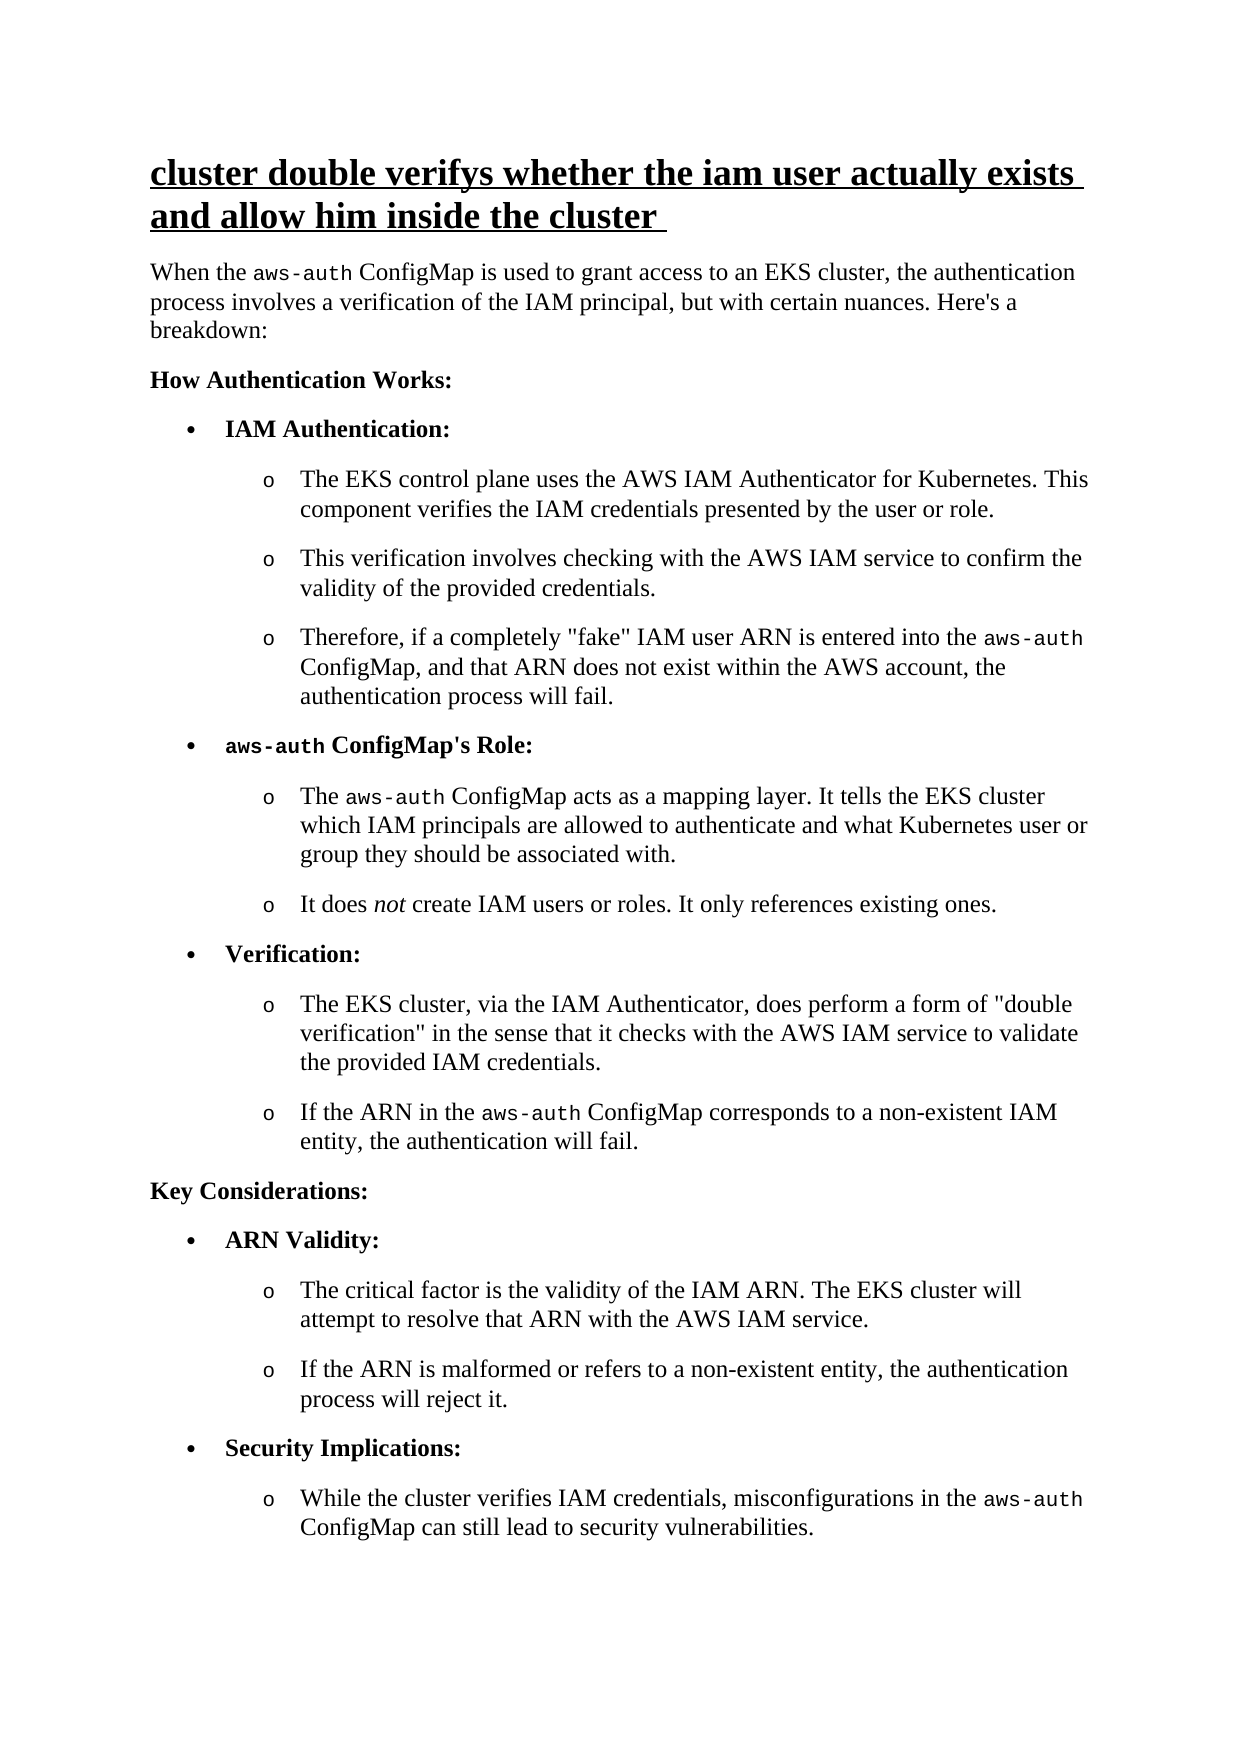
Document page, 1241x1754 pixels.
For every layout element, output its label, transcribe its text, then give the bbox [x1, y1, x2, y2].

list The aws-auth ConfigMap acts as a mapping layer. It tells the EKS cluster which IAM principals are allowed to authenticate and what Kubernetes user or group they should be associated with. [262, 781, 1090, 868]
text How Authentication Works: [150, 365, 1090, 394]
list aws-auth ConfigMap's Role: [187, 730, 1090, 760]
text Key Considerations: [150, 1176, 1090, 1204]
list The critical factor is the validity of the IAM ARN. The EKS cluster will attempt to resolve that ARN with the AWS IAM service. [262, 1275, 1090, 1333]
list While the cluster verifies IAM credentials, misconfigurations in the aws-auth ConfigMap can still lead to security vulnerabilities. [262, 1483, 1090, 1541]
list This verification involves checking with the AWS IAM service to confirm the validity of the provided credentials. [262, 543, 1090, 602]
text cluster double verifys whether the iam user actually exists and allow him inside the cluster [150, 150, 1090, 236]
list The EKS control plane uses the AWS IAM Authenticator for Kubernetes. This component verifies the IAM credentials presented by the user or role. [262, 464, 1090, 522]
list Security Implications: [187, 1433, 1090, 1462]
list IAM Authentication: [187, 414, 1090, 443]
list Therefore, if a completely "fake" IAM user ARN is entered into the aws-auth ConfigMap, and that ARN does not exist within the AWS account, the authentication process will fail. [262, 622, 1090, 709]
list It does not create IAM users or roles. It only references existing ones. [262, 889, 1090, 918]
list The EKS cluster, via the IAM Authenticator, does perform a form of "double verification" in the sense that it checks with the AWS IAM service to validate the provided IAM credentials. [262, 989, 1090, 1076]
text When the aws-auth ConfigMap is used to grant access to an EKS cluster, the authentication process involves a verification of the IAM principal, but with certain nuances. Here's a breakdown: [150, 257, 1090, 344]
list If the ARN in the aws-auth ConfigMap corresponds to a non-existent IAM entity, the authentication will fail. [262, 1097, 1090, 1155]
list If the ARN is malformed or refers to a non-existent entity, the authentication process will reject it. [262, 1354, 1090, 1412]
list Verification: [187, 939, 1090, 968]
list ARN Validity: [187, 1225, 1090, 1254]
